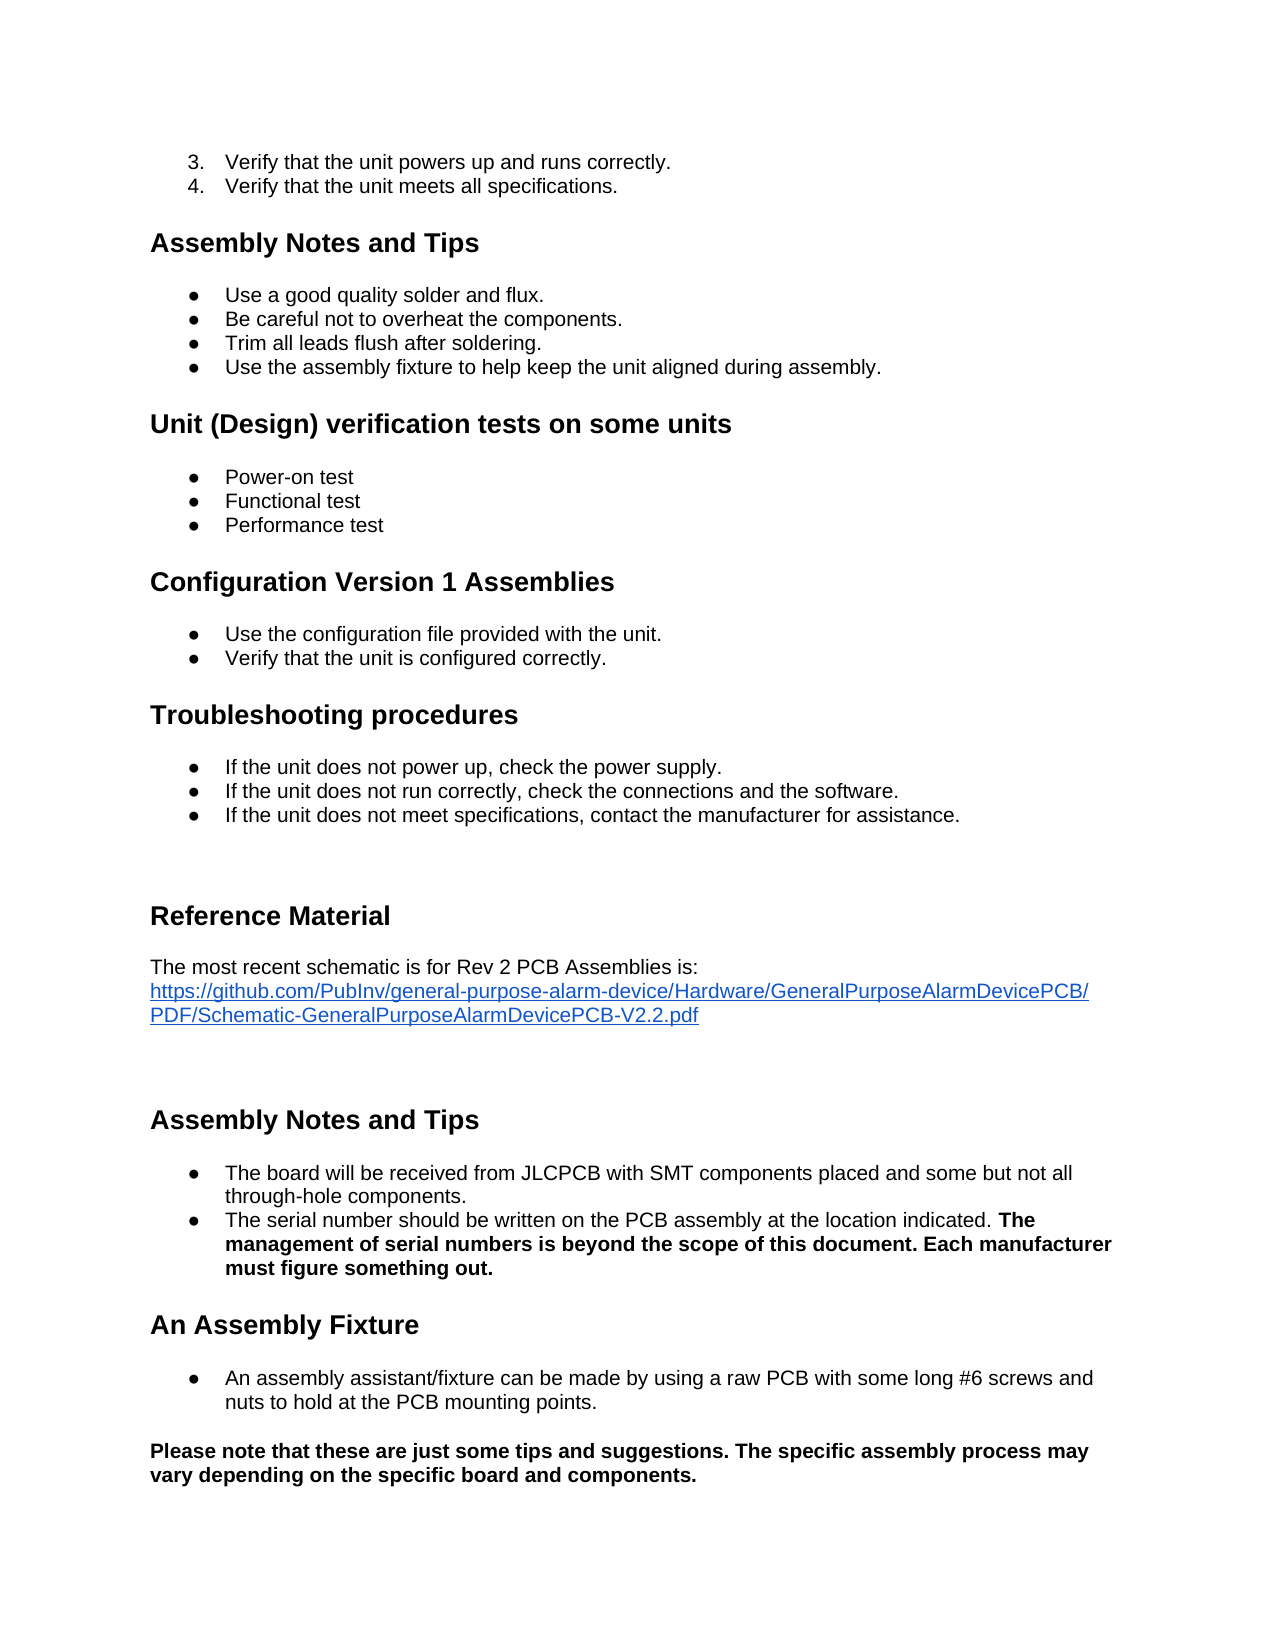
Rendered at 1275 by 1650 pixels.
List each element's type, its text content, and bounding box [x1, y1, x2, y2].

list Verify that the unit is configured correctly. [187, 646, 1125, 670]
list Use the assembly fixture to help keep the unit aligned during assembly. [187, 355, 1125, 379]
list Trim all leads flush after soldering. [187, 331, 1125, 355]
list An assembly assistant/fixture can be made by using a raw PCB with some long #6 screws and nuts to hold at the PCB mounting points. [187, 1366, 1125, 1413]
list Be careful not to overheat the components. [187, 307, 1125, 331]
list If the unit does not meet specifications, contact the manufacturer for assistance. [187, 803, 1125, 827]
list Use a good quality solder and flux. [187, 283, 1125, 307]
text Please note that these are just some tips and suggestions. The specific assembly process may vary depending on the specific board and components. [150, 1438, 1125, 1486]
subtitle Assembly Notes and Tips [150, 1104, 1125, 1135]
subtitle Troubleshooting procedures [150, 699, 1125, 730]
subtitle An Assembly Fixture [150, 1309, 1125, 1341]
list If the unit does not run correctly, check the connections and the software. [187, 779, 1125, 803]
list Verify that the unit powers up and runs correctly. [187, 150, 1125, 174]
list Verify that the unit meets all specifications. [187, 174, 1125, 198]
text The most recent schematic is for Rev 2 PCB Assemblies is: [150, 955, 1125, 979]
list Use the configuration file provided with the unit. [187, 622, 1125, 646]
subtitle Configuration Version 1 Assemblies [150, 566, 1125, 597]
list Functional test [187, 488, 1125, 512]
list Performance test [187, 512, 1125, 536]
text https://github.com/PubInv/general-purpose-alarm-device/Hardware/GeneralPurposeAlarmDevicePCB/PDF/Schematic-GeneralPurposeAlarmDevicePCB-V2.2.pdf [150, 979, 1125, 1027]
list If the unit does not power up, check the power supply. [187, 755, 1125, 779]
subtitle Reference Material [150, 900, 1125, 931]
list Power-on test [187, 464, 1125, 488]
list The serial number should be written on the PCB assembly at the location indicated. The management of serial numbers is beyond the scope of this document. Each manufacturer must figure something out. [187, 1208, 1125, 1280]
list The board will be received from JLCPCB with SMT components placed and some but not all through-hole components. [187, 1160, 1125, 1208]
subtitle Unit (Design) verification tests on some units [150, 408, 1125, 439]
subtitle Assembly Notes and Tips [150, 227, 1125, 258]
